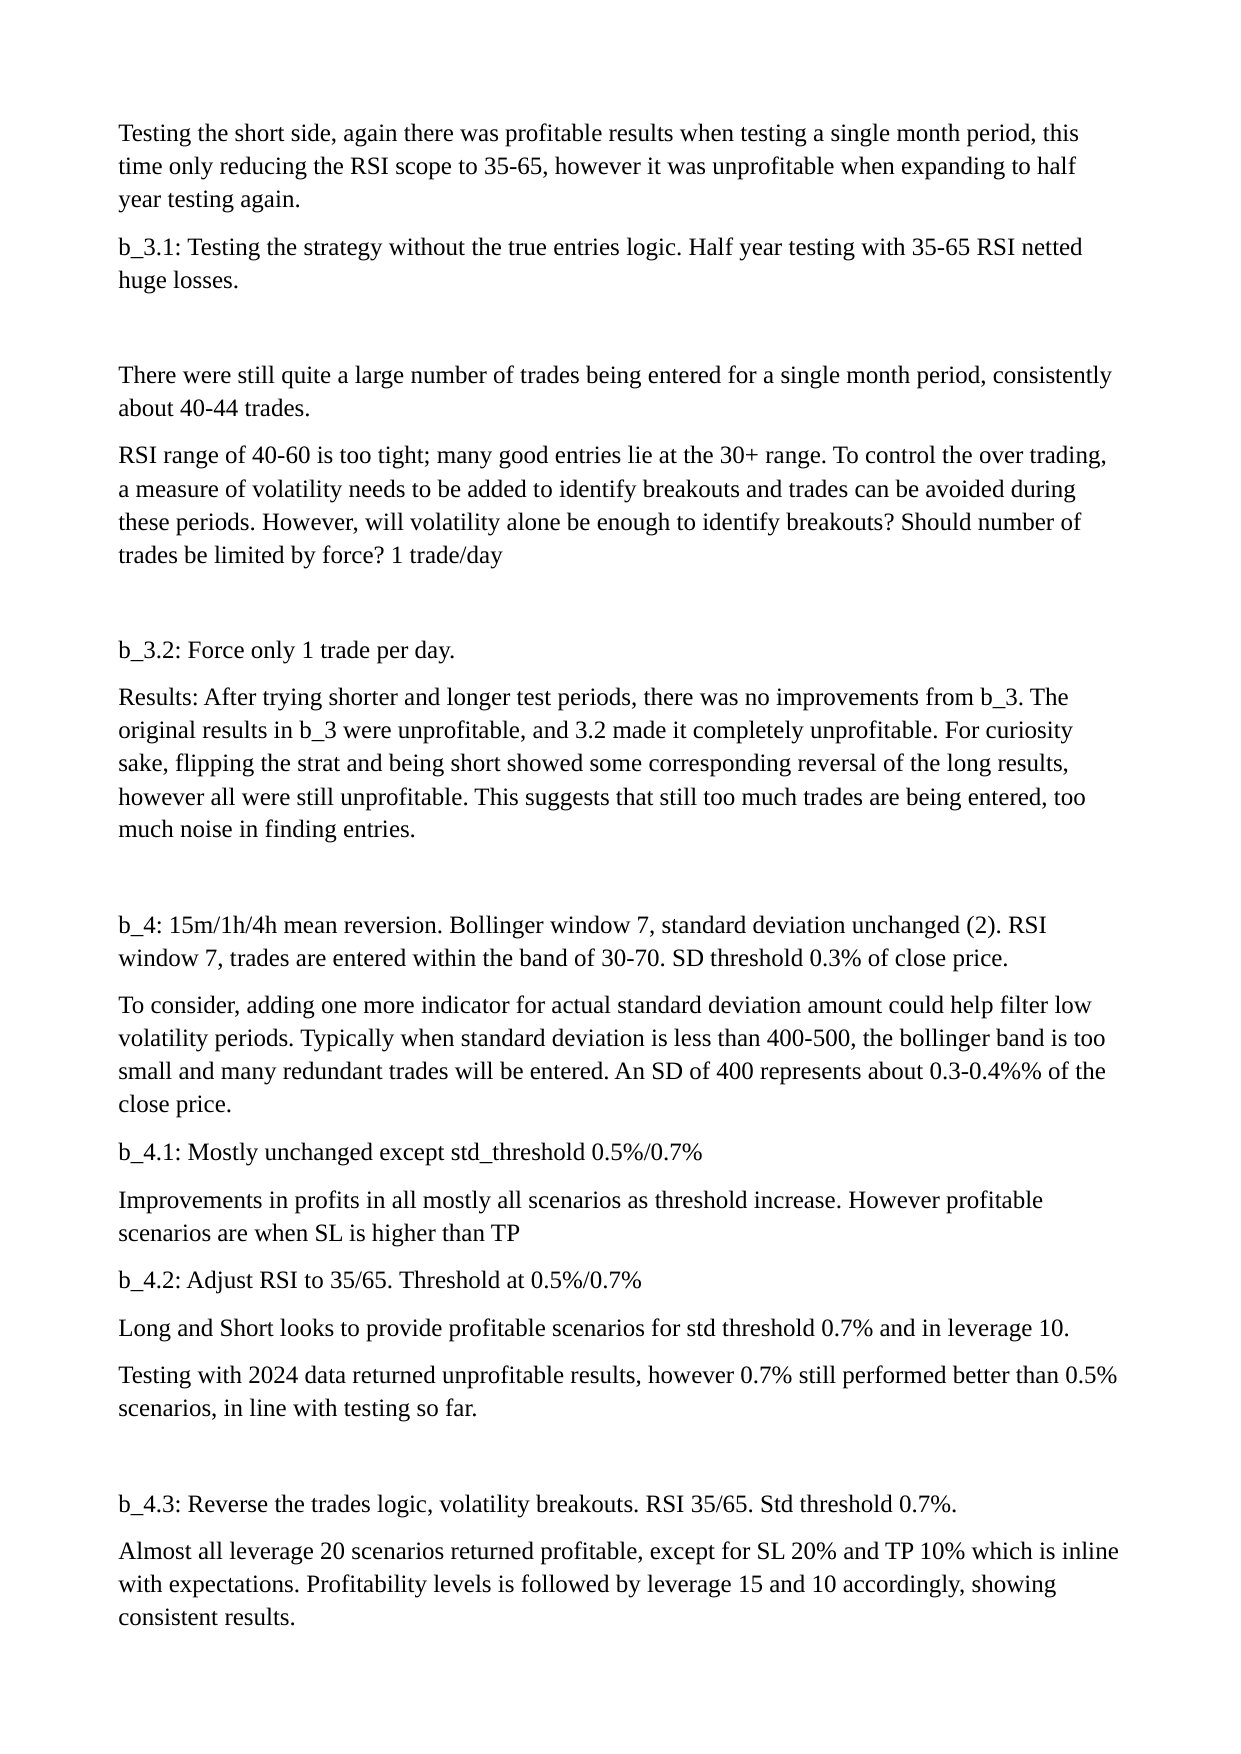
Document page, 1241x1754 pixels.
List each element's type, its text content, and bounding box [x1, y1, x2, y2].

text Improvements in profits in all mostly all scenarios as threshold increase. However profitable scenarios are when SL is higher than TP [118, 1185, 1122, 1246]
text To consider, adding one more indicator for actual standard deviation amount could help filter low volatility periods. Typically when standard deviation is less than 400-500, the bollinger band is too small and many redundant trades will be entered. An SD of 400 represents about 0.3-0.4%% of the close price. [118, 990, 1122, 1118]
text Almost all leverage 20 scenarios returned profitable, except for SL 20% and TP 10% which is inline with expectations. Profitability levels is followed by leverage 15 and 10 accordingly, showing consistent results. [118, 1536, 1122, 1631]
text b_4.2: Adjust RSI to 35/65. Threshold at 0.5%/0.7% [118, 1265, 1122, 1294]
text There were still quite a large number of trades being entered for a single month period, consistently about 40-44 trades. [118, 360, 1122, 422]
text b_3.2: Force only 1 trade per day. [118, 635, 1122, 664]
text Results: After trying shorter and longer test periods, there was no improvements from b_3. The original results in b_3 were unprofitable, and 3.2 made it completely unprofitable. For curiosity sake, flipping the strat and being short showed some corresponding reversal of the long results, however all were still unprofitable. This suggests that still too much trades are being entered, too much noise in finding entries. [118, 682, 1122, 843]
text b_4.3: Reverse the trades logic, volatility breakouts. RSI 35/65. Std threshold 0.7%. [118, 1489, 1122, 1517]
text b_3.1: Testing the strategy without the true entries logic. Half year testing with 35-65 RSI netted huge losses. [118, 232, 1122, 293]
text Testing the short side, again there was profitable results when testing a single month period, this time only reducing the RSI scope to 35-65, however it was unprofitable when expanding to half year testing again. [118, 118, 1122, 213]
text Testing with 2024 data returned unprofitable results, however 0.7% still performed better than 0.5% scenarios, in line with testing so far. [118, 1361, 1122, 1422]
text b_4.1: Mostly unchanged except std_threshold 0.5%/0.7% [118, 1137, 1122, 1166]
text Long and Short looks to provide profitable scenarios for std threshold 0.7% and in leverage 10. [118, 1313, 1122, 1342]
text RSI range of 40-60 is too tight; many good entries lie at the 30+ range. To control the over trading, a measure of volatility needs to be added to identify breakouts and trades can be avoided during these periods. However, will volatility alone be enough to identify breakouts? Should number of trades be limited by force? 1 trade/day [118, 441, 1122, 568]
text b_4: 15m/1h/4h mean reversion. Bollinger window 7, standard deviation unchanged (2). RSI window 7, trades are entered within the band of 30-70. SD threshold 0.3% of close price. [118, 910, 1122, 972]
